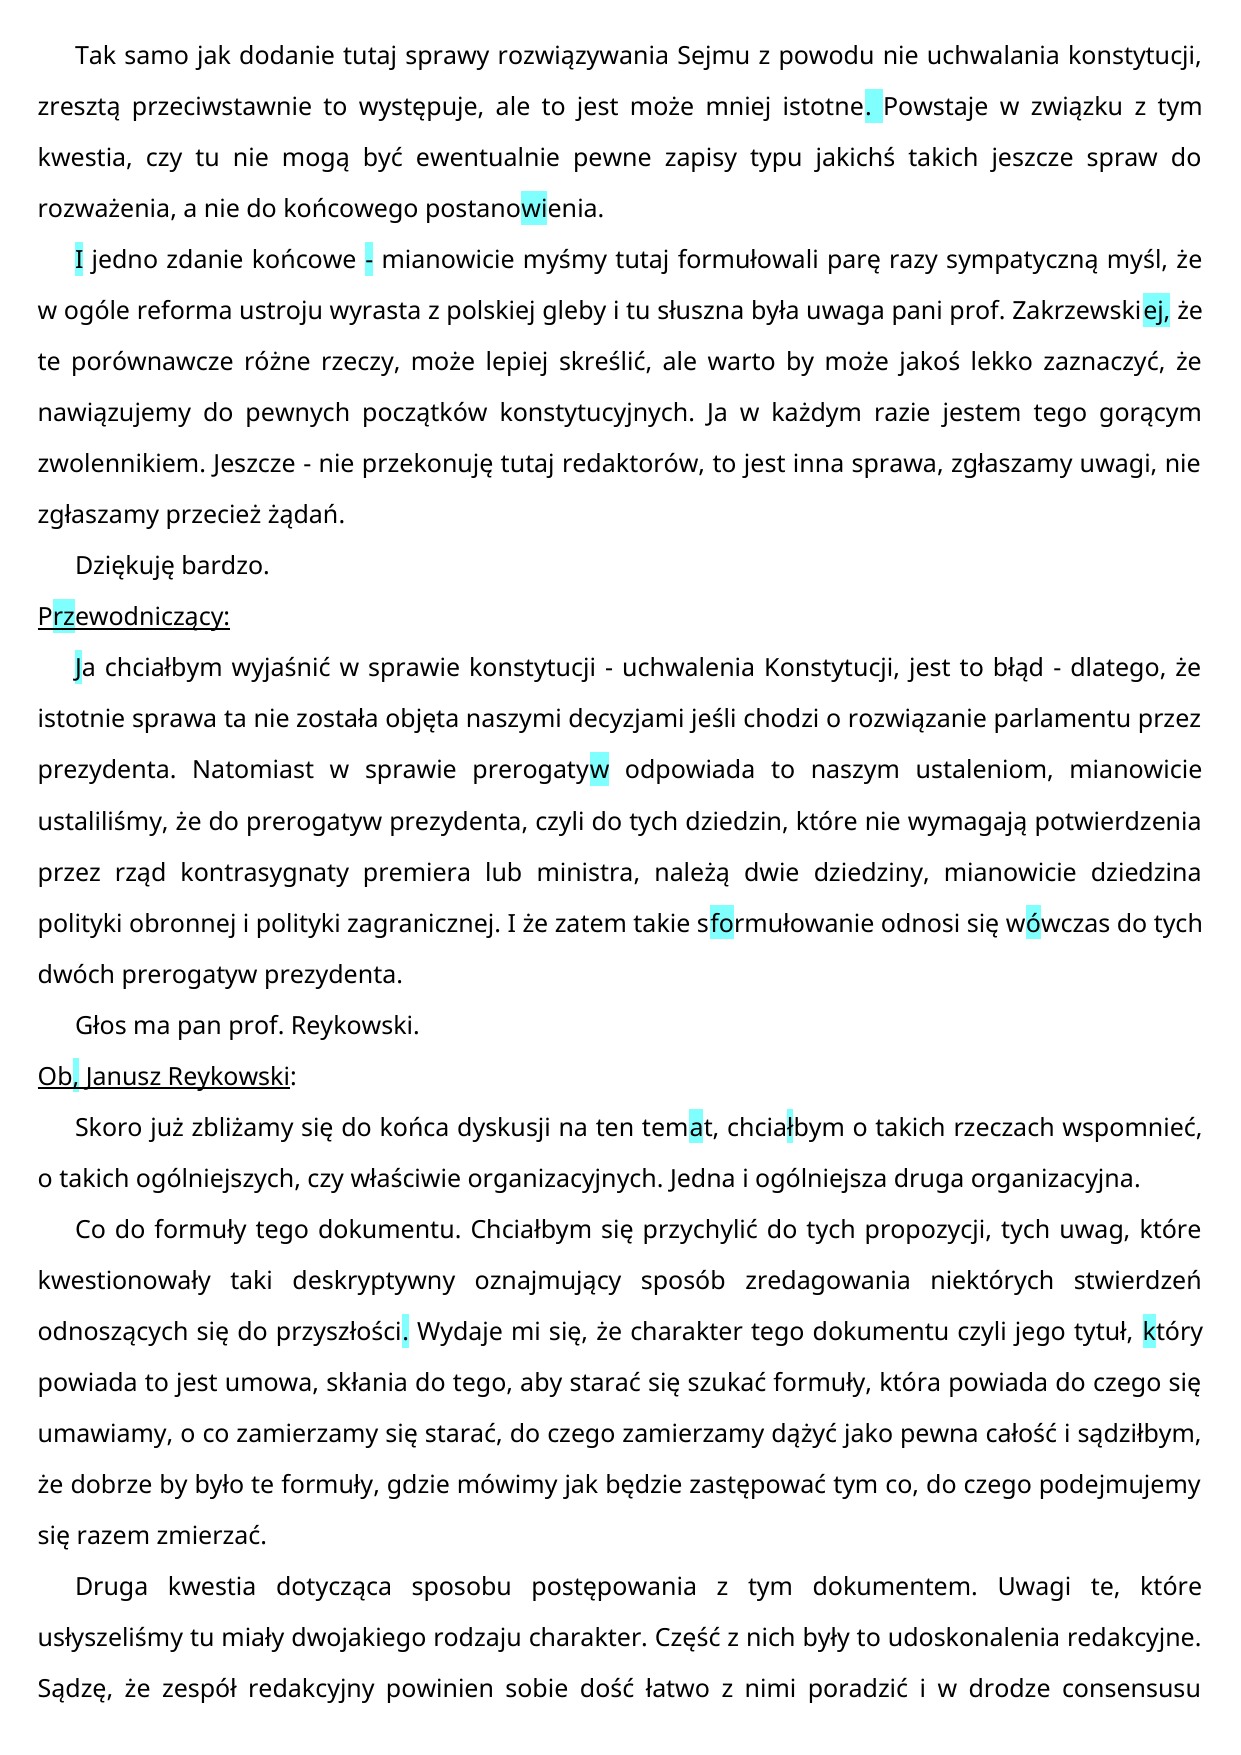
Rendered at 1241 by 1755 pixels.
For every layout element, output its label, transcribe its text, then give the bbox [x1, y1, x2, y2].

text Druga kwestia dotycząca sposobu postępowania z tym dokumentem. Uwagi te, które usłyszeliśmy tu miały dwojakiego rodzaju charakter. Część z nich były to udoskonalenia redakcyjne. Sądzę, że zespół redakcyjny powinien sobie dość łatwo z nimi poradzić i w drodze consensusu [37, 1569, 1203, 1705]
text Co do formuły tego dokumentu. Chciałbym się przychylić do tych propozycji, tych uwag, które kwestionowały taki deskryptywny oznajmujący sposób zredagowania niektórych stwierdzeń odnoszących się do przyszłości. Wydaje mi się, że charakter tego dokumentu czyli jego tytuł, który powiada to jest umowa, skłania do tego, aby starać się szukać formuły, która powiada do czego się umawiamy, o co zamierzamy się starać, do czego zamierzamy dążyć jako pewna całość i sądziłbym, że dobrze by było te formuły, gdzie mówimy jak będzie zastępować tym co, do czego podejmujemy się razem zmierzać. [37, 1211, 1203, 1552]
text Dziękuję bardzo. [37, 548, 1203, 582]
text Głos ma pan prof. Reykowski. [37, 1007, 1203, 1041]
text Tak samo jak dodanie tutaj sprawy rozwiązywania Sejmu z powodu nie uchwalania konstytucji, zresztą przeciwstawnie to występuje, ale to jest może mniej istotne. Powstaje w związku z tym kwestia, czy tu nie mogą być ewentualnie pewne zapisy typu jakichś takich jeszcze spraw do rozważenia, a nie do końcowego postanowienia. [37, 37, 1203, 225]
text I jedno zdanie końcowe - mianowicie myśmy tutaj formułowali parę razy sympatyczną myśl, że w ogóle reforma ustroju wyrasta z polskiej gleby i tu słuszna była uwaga pani prof. Zakrzewskiej, że te porównawcze różne rzeczy, może lepiej skreślić, ale warto by może jakoś lekko zaznaczyć, że nawiązujemy do pewnych początków konstytucyjnych. Ja w każdym razie jestem tego gorącym zwolennikiem. Jeszcze - nie przekonuję tutaj redaktorów, to jest inna sprawa, zgłaszamy uwagi, nie zgłaszamy przecież żądań. [37, 242, 1203, 531]
text Ob, Janusz Reykowski: [37, 1058, 1203, 1092]
text Przewodniczący: [37, 599, 1203, 633]
text Skoro już zbliżamy się do końca dyskusji na ten temat, chciałbym o takich rzeczach wspomnieć, o takich ogólniejszych, czy właściwie organizacyjnych. Jedna i ogólniejsza druga organizacyjna. [37, 1109, 1203, 1194]
text Ja chciałbym wyjaśnić w sprawie konstytucji - uchwalenia Konstytucji, jest to błąd - dlatego, że istotnie sprawa ta nie została objęta naszymi decyzjami jeśli chodzi o rozwiązanie parlamentu przez prezydenta. Natomiast w sprawie prerogatyw odpowiada to naszym ustaleniom, mianowicie ustaliliśmy, że do prerogatyw prezydenta, czyli do tych dziedzin, które nie wymagają potwierdzenia przez rząd kontrasygnaty premiera lub ministra, należą dwie dziedziny, mianowicie dziedzina polityki obronnej i polityki zagranicznej. I że zatem takie sformułowanie odnosi się wówczas do tych dwóch prerogatyw prezydenta. [37, 650, 1203, 990]
